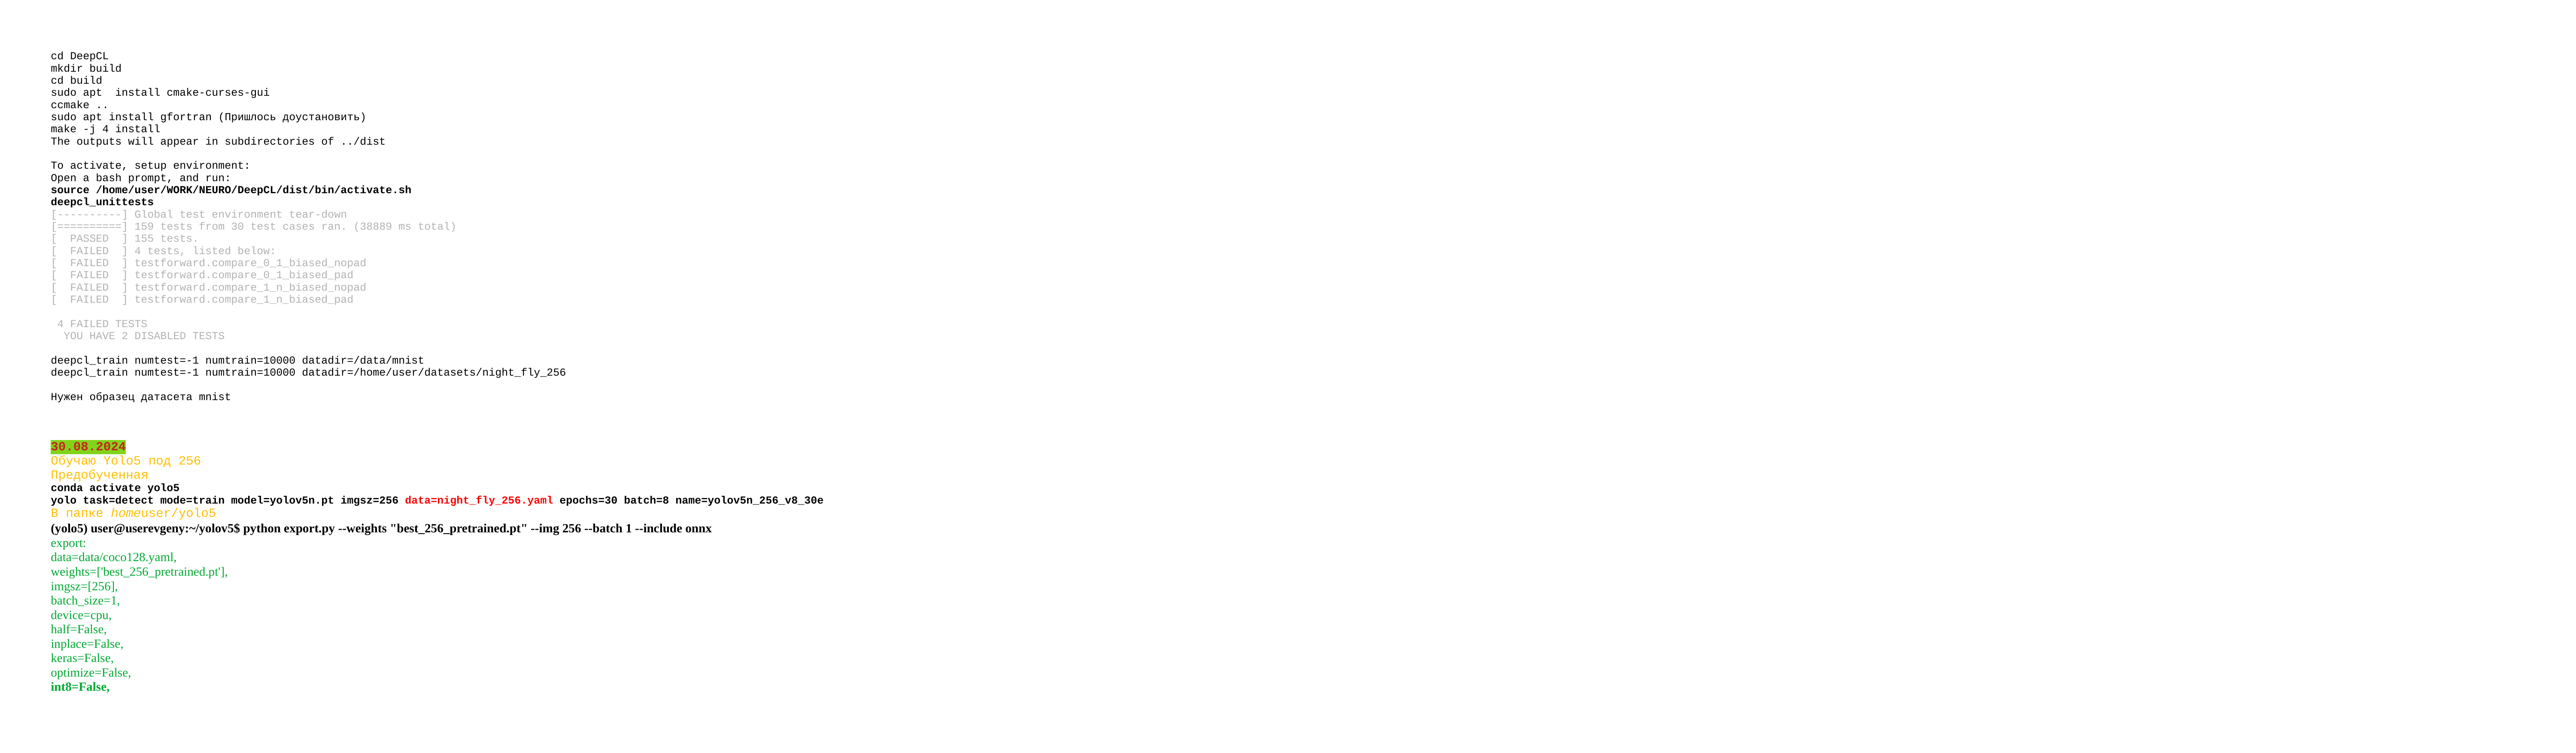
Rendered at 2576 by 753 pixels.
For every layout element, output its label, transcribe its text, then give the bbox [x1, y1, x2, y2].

text ccmake .. [51, 99, 2525, 112]
text [ FAILED ] testforward.compare_1_n_biased_pad [51, 294, 2525, 306]
text В папке homeuser/yolo5 [51, 507, 2525, 521]
text device=cpu, [51, 607, 2525, 622]
text deepcl_train numtest=-1 numtrain=10000 datadir=/home/user/datasets/night_fly_256 [51, 367, 2525, 379]
text [==========] 159 tests from 30 test cases ran. (38889 ms total) [51, 221, 2525, 233]
text Open a bash prompt, and run: [51, 172, 2525, 185]
text [ PASSED ] 155 tests. [51, 233, 2525, 245]
text conda activate yolo5 [51, 483, 2525, 495]
text (yolo5) user@userevgeny:~/yolov5$ python export.py --weights "best_256_pretrained.pt" --img 256 --batch 1 --include onnx [51, 521, 2525, 535]
text sudo apt install cmake-curses-gui [51, 87, 2525, 99]
text int8=False, [51, 679, 2525, 694]
text export: [51, 535, 2525, 550]
text cd DeepCL [51, 51, 2525, 63]
text YOU HAVE 2 DISABLED TESTS [51, 331, 2525, 343]
text Обучаю Yolo5 под 256 [51, 454, 2525, 468]
text keras=False, [51, 650, 2525, 665]
text yolo task=detect mode=train model=yolov5n.pt imgsz=256 data=night_fly_256.yaml epochs=30 batch=8 name=yolov5n_256_v8_30e [51, 495, 2525, 507]
text make -j 4 install [51, 124, 2525, 136]
text To activate, setup environment: [51, 160, 2525, 172]
text 4 FAILED TESTS [51, 318, 2525, 331]
text imgsz=[256], [51, 579, 2525, 593]
text batch_size=1, [51, 593, 2525, 607]
text data=data/coco128.yaml, [51, 550, 2525, 564]
text Нужен образец датасета mnist [51, 391, 2525, 404]
text optimize=False, [51, 665, 2525, 679]
text deepcl_unittests [51, 197, 2525, 209]
text The outputs will appear in subdirectories of ../dist [51, 136, 2525, 148]
text mkdir build [51, 63, 2525, 75]
text half=False, [51, 622, 2525, 636]
text deepcl_train numtest=-1 numtrain=10000 datadir=/data/mnist [51, 355, 2525, 367]
text cd build [51, 75, 2525, 87]
text source /home/user/WORK/NEURO/DeepCL/dist/bin/activate.sh [51, 185, 2525, 197]
text inplace=False, [51, 636, 2525, 650]
text [ FAILED ] testforward.compare_1_n_biased_nopad [51, 282, 2525, 294]
text [ FAILED ] testforward.compare_0_1_biased_pad [51, 270, 2525, 282]
text [----------] Global test environment tear-down [51, 209, 2525, 221]
text Предобученная [51, 468, 2525, 483]
text 30.08.2024 [51, 440, 2525, 454]
text sudo apt install gfortran (Пришлось доустановить) [51, 112, 2525, 124]
text weights=['best_256_pretrained.pt'], [51, 564, 2525, 579]
text [ FAILED ] testforward.compare_0_1_biased_nopad [51, 258, 2525, 270]
text [ FAILED ] 4 tests, listed below: [51, 245, 2525, 258]
